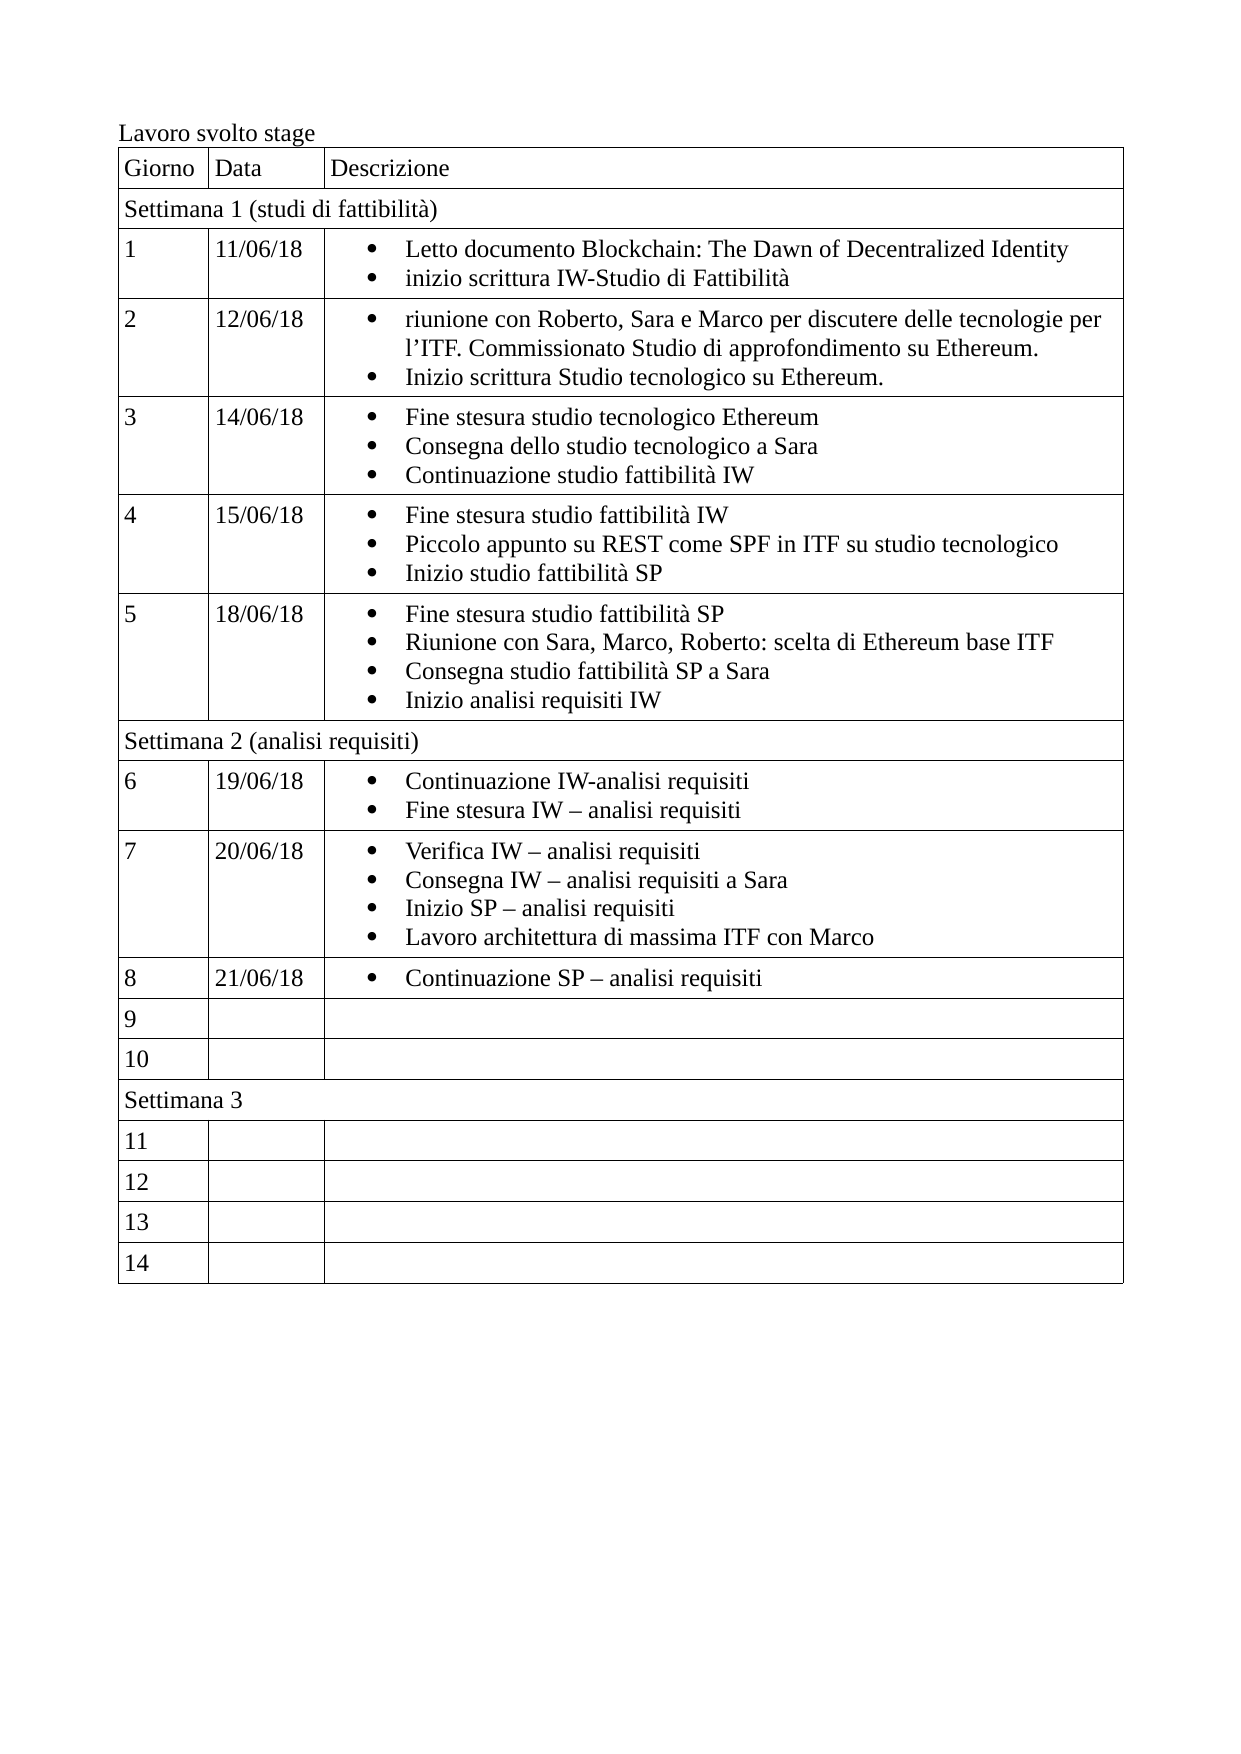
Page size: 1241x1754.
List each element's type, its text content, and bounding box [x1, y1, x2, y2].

table_cell 18/06/18 [209, 594, 324, 719]
table_cell Settimana 1 (studi di fattibilità) [119, 189, 1123, 228]
table_cell Continuazione SP – analisi requisiti [325, 958, 1123, 997]
table_cell Continuazione IW-analisi requisiti Fine stesura IW – analisi requisiti [325, 761, 1123, 830]
table_cell 15/06/18 [209, 495, 324, 592]
table_cell 14 [119, 1243, 208, 1282]
table_cell 19/06/18 [209, 761, 324, 830]
table_cell 21/06/18 [209, 958, 324, 997]
table_cell Settimana 3 [119, 1080, 1123, 1119]
table_cell 5 [119, 594, 208, 719]
text Lavoro svolto stage [118, 118, 1122, 147]
table_cell Letto documento Blockchain: The Dawn of Decentralized Identity inizio scrittura IW-Studio di Fattibilità [325, 229, 1123, 298]
table_cell [209, 999, 324, 1038]
table_cell Settimana 2 (analisi requisiti) [119, 721, 1123, 760]
table_cell [325, 1161, 1123, 1201]
table_header Descrizione [325, 148, 1123, 188]
table_cell [325, 1243, 1123, 1282]
table_cell 11/06/18 [209, 229, 324, 298]
table_cell 4 [119, 495, 208, 592]
table_cell Fine stesura studio fattibilità SP Riunione con Sara, Marco, Roberto: scelta di Ethereum base ITF Consegna studio fattibilità SP a Sara Inizio analisi requisiti IW [325, 594, 1123, 719]
table_cell [325, 1121, 1123, 1160]
table_cell [209, 1202, 324, 1242]
table_cell 20/06/18 [209, 831, 324, 957]
table_header Giorno [119, 148, 208, 188]
table_cell [209, 1039, 324, 1079]
table_cell 12 [119, 1161, 208, 1201]
table_cell [325, 1202, 1123, 1242]
table_cell [209, 1243, 324, 1282]
table_cell Fine stesura studio tecnologico Ethereum Consegna dello studio tecnologico a Sara Continuazione studio fattibilità IW [325, 397, 1123, 494]
table_cell 11 [119, 1121, 208, 1160]
table_cell 1 [119, 229, 208, 298]
table_cell Verifica IW – analisi requisiti Consegna IW – analisi requisiti a Sara Inizio SP – analisi requisiti Lavoro architettura di massima ITF con Marco [325, 831, 1123, 957]
table_cell 14/06/18 [209, 397, 324, 494]
table_cell riunione con Roberto, Sara e Marco per discutere delle tecnologie per l’ITF. Commissionato Studio di approfondimento su Ethereum. Inizio scrittura Studio tecnologico su Ethereum. [325, 299, 1123, 396]
table_cell 9 [119, 999, 208, 1038]
table_cell [209, 1121, 324, 1160]
table_cell [209, 1161, 324, 1201]
table_header Data [209, 148, 324, 188]
table_cell 10 [119, 1039, 208, 1079]
table_cell 13 [119, 1202, 208, 1242]
table_cell 8 [119, 958, 208, 997]
table_cell [325, 1039, 1123, 1079]
table_cell 7 [119, 831, 208, 957]
table_cell 3 [119, 397, 208, 494]
table_cell [325, 999, 1123, 1038]
table_cell Fine stesura studio fattibilità IW Piccolo appunto su REST come SPF in ITF su studio tecnologico Inizio studio fattibilità SP [325, 495, 1123, 592]
table_cell 2 [119, 299, 208, 396]
table_cell 6 [119, 761, 208, 830]
table_cell 12/06/18 [209, 299, 324, 396]
